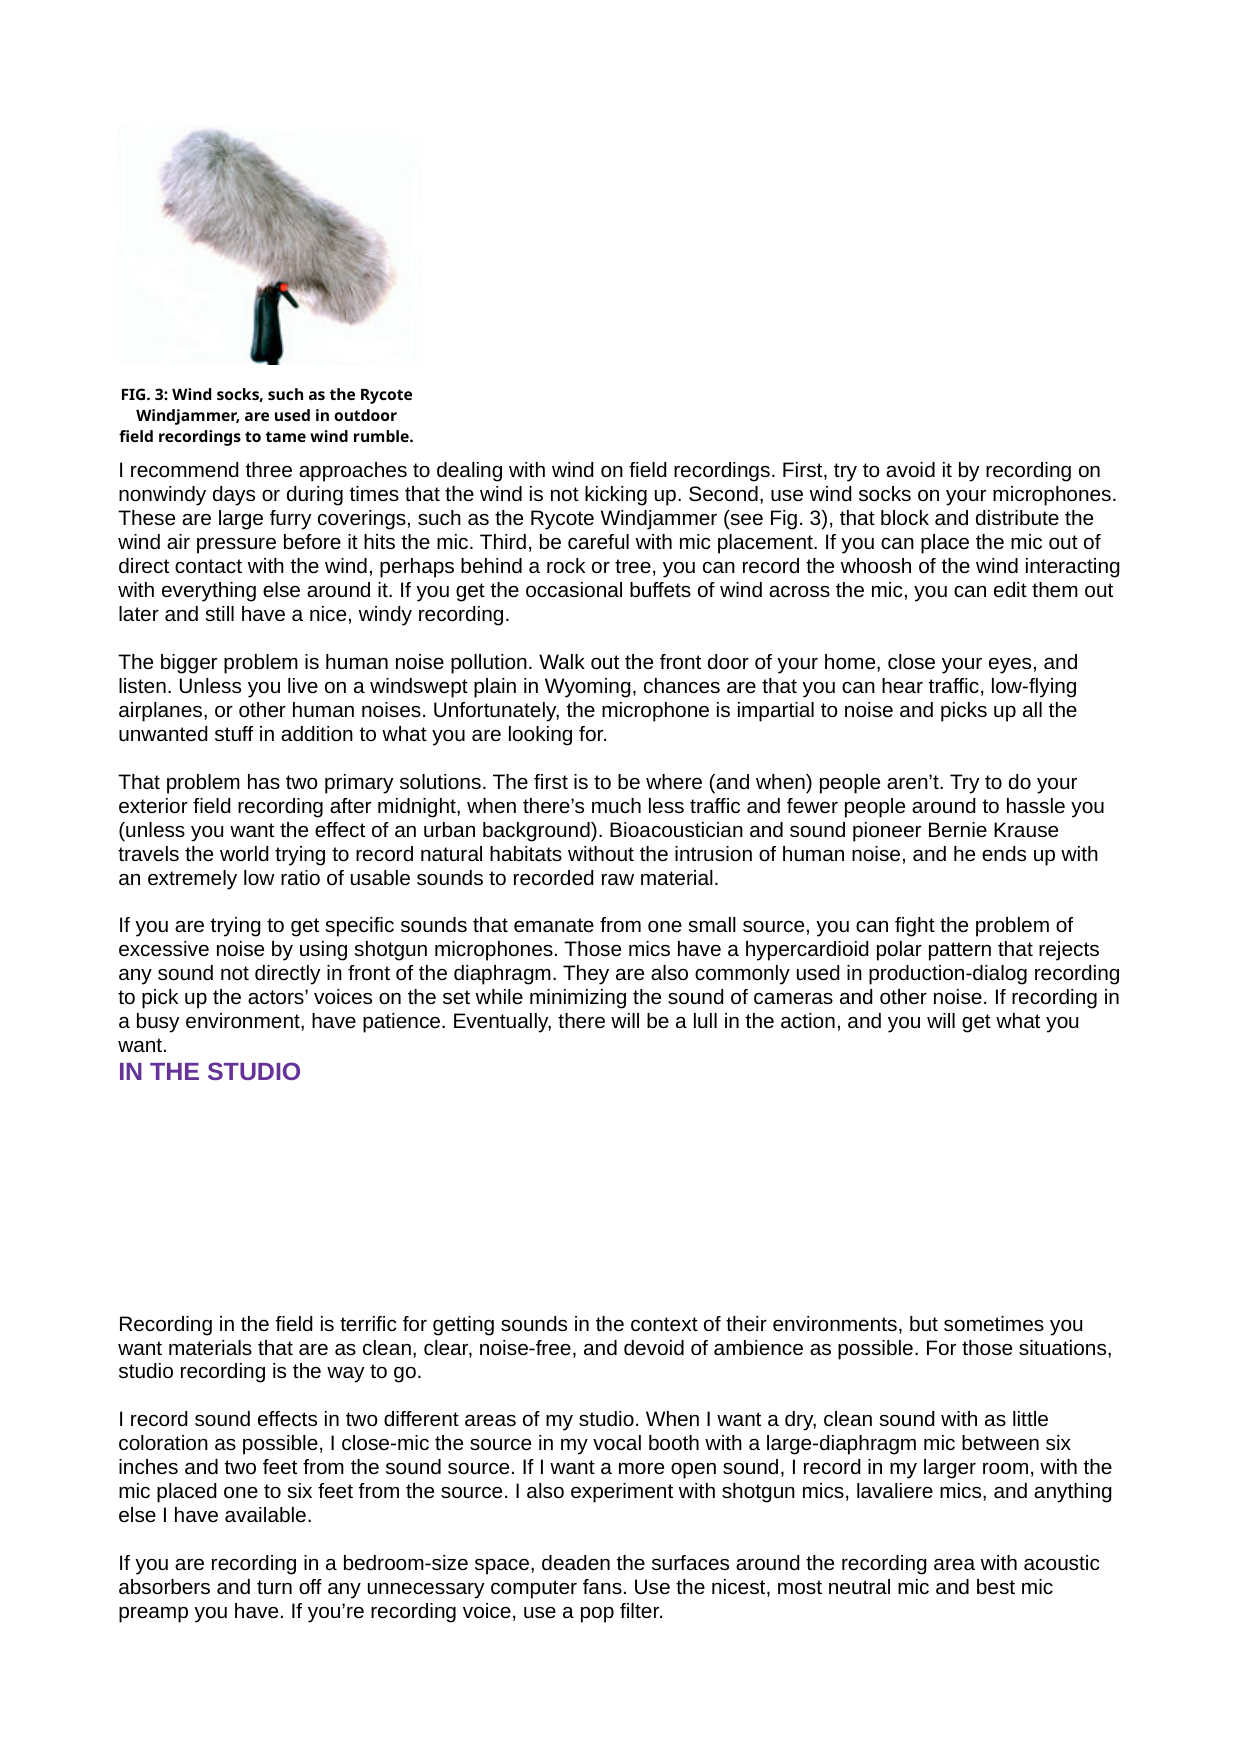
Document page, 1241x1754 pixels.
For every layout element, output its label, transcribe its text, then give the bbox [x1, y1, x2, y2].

text Recording in the field is terrific for getting sounds in the context of their environments, but sometimes you want materials that are as clean, clear, noise-free, and devoid of ambience as possible. For those situations, studio recording is the way to go. I record sound effects in two different areas of my studio. When I want a dry, clean sound with as little coloration as possible, I close-mic the source in my vocal booth with a large-diaphragm mic between six inches and two feet from the sound source. If I want a more open sound, I record in my larger room, with the mic placed one to six feet from the source. I also experiment with shotgun mics, lavaliere mics, and anything else I have available. If you are recording in a bedroom-size space, deaden the surfaces around the recording area with acoustic absorbers and turn off any unnecessary computer fans. Use the nicest, most neutral mic and best mic preamp you have. If you’re recording voice, use a pop filter. [118, 1311, 1122, 1623]
table_cell FIG. 3: Wind socks, such as the Rycote Windjammer, are used in outdoor field recordings to tame wind rumble. [110, 373, 423, 458]
text I recommend three approaches to dealing with wind on field recordings. First, try to avoid it by recording on nonwindy days or during times that the wind is not kicking up. Second, use wind socks on your microphones. These are large furry coverings, such as the Rycote Windjammer (see Fig. 3), that block and distribute the wind air pressure before it hits the mic. Third, be careful with mic placement. If you can place the mic out of direct contact with the wind, perhaps behind a rock or tree, you can record the whoosh of the wind interacting with everything else around it. If you get the occasional buffets of wind across the mic, you can edit them out later and still have a nice, windy recording. The bigger problem is human noise pollution. Walk out the front door of your home, close your eyes, and listen. Unless you live on a windswept plain in Wyoming, chances are that you can hear traffic, low-flying airplanes, or other human noises. Unfortunately, the microphone is impartial to noise and picks up all the unwanted stuff in addition to what you are looking for. That problem has two primary solutions. The first is to be where (and when) people aren’t. Try to do your exterior field recording after midnight, when there’s much less traffic and fewer people around to hassle you (unless you want the effect of an urban background). Bioacoustician and sound pioneer Bernie Krause travels the world trying to record natural habitats without the intrusion of human noise, and he ends up with an extremely low ratio of usable sounds to recorded raw material. If you are trying to get specific sounds that emanate from one small source, you can fight the problem of excessive noise by using shotgun microphones. Those mics have a hypercardioid polar pattern that rejects any sound not directly in front of the diaphragm. They are also commonly used in production-dialog recording to pick up the actors’ voices on the set while minimizing the sound of cameras and other noise. If recording in a busy environment, have patience. Eventually, there will be a lull in the action, and you will get what you want. [118, 458, 1122, 1057]
text IN THE STUDIO [118, 1057, 1122, 1086]
picture [118, 126, 423, 365]
table_header Thrift stores are terrific places to find great props at low prices. [110, 1086, 423, 1311]
table_header [110, 118, 423, 373]
